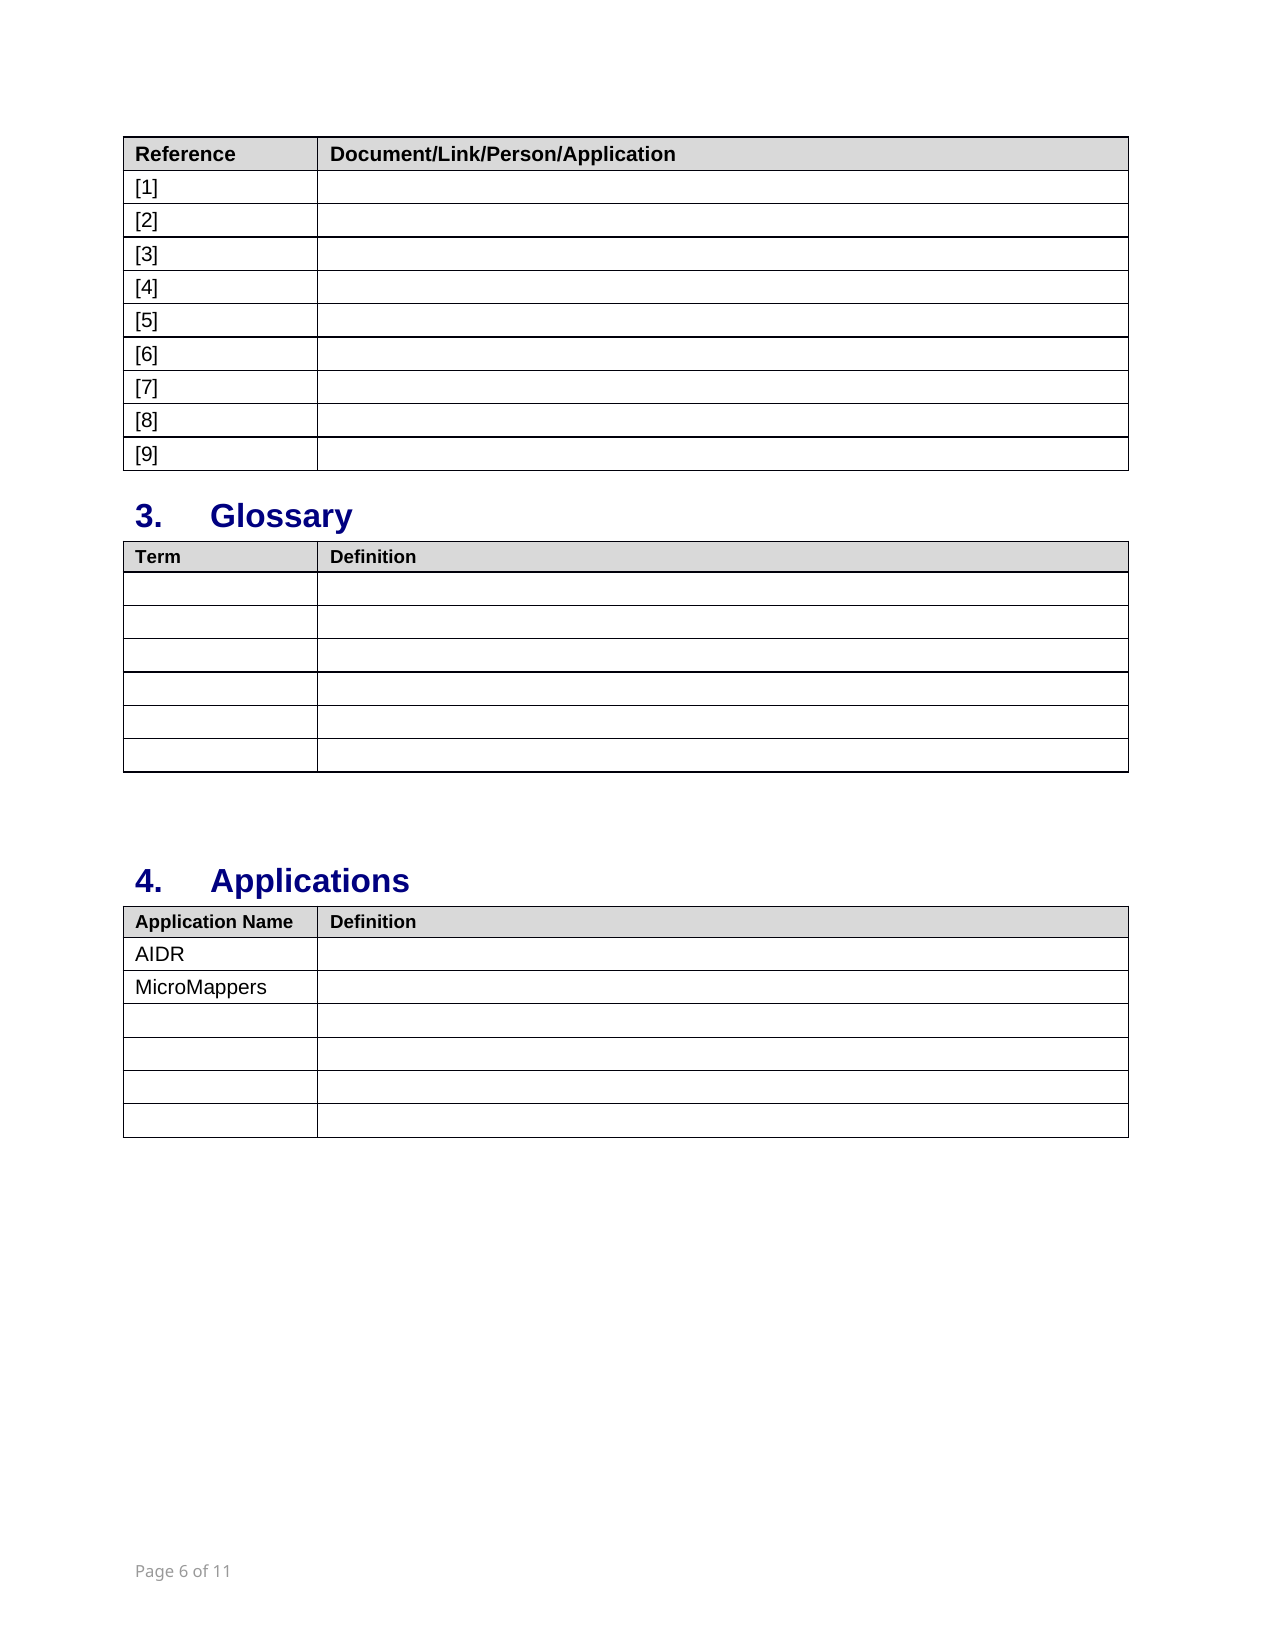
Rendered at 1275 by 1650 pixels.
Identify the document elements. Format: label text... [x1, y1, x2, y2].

table_cell [124, 1071, 317, 1103]
table_cell [318, 238, 1128, 270]
subtitle Applications [135, 861, 1140, 899]
table_cell [318, 304, 1128, 336]
table_cell [318, 204, 1128, 236]
table_cell [124, 606, 317, 638]
table_cell [124, 438, 317, 470]
table_cell [124, 238, 317, 270]
table_cell [318, 573, 1128, 605]
subtitle Glossary [135, 496, 1140, 534]
table_cell [318, 1038, 1128, 1070]
table_cell [318, 271, 1128, 303]
table_cell [318, 639, 1128, 671]
table_cell [318, 1004, 1128, 1037]
table_cell [318, 673, 1128, 705]
table_cell [124, 1004, 317, 1037]
table_cell [124, 706, 317, 738]
table_cell [318, 438, 1128, 470]
table_cell [124, 404, 317, 436]
table_cell MicroMappers [124, 971, 317, 1003]
table_cell [124, 371, 317, 403]
table_cell [124, 171, 317, 203]
table_cell [124, 271, 317, 303]
table_cell [124, 204, 317, 236]
table_cell [318, 739, 1128, 771]
table_cell [318, 1104, 1128, 1137]
table_cell AIDR [124, 938, 317, 970]
table_cell [318, 371, 1128, 403]
table_cell [124, 639, 317, 671]
table_header Term [124, 542, 317, 571]
table_header Document/Link/Person/Application [318, 138, 1128, 170]
table_cell [318, 404, 1128, 436]
table_cell [124, 304, 317, 336]
table_cell [124, 1038, 317, 1070]
table_cell [124, 338, 317, 370]
table_cell [318, 938, 1128, 970]
table_cell [318, 706, 1128, 738]
table_cell [124, 739, 317, 771]
table_cell [124, 673, 317, 705]
table_cell [318, 1071, 1128, 1103]
table_header Application Name [124, 907, 317, 937]
table_cell [318, 171, 1128, 203]
table_header Definition [318, 542, 1128, 571]
table_cell [124, 1104, 317, 1137]
table_cell [318, 338, 1128, 370]
table_header Definition [318, 907, 1128, 937]
table_cell [318, 971, 1128, 1003]
table_cell [124, 573, 317, 605]
table_cell [318, 606, 1128, 638]
table_header Reference [124, 138, 317, 170]
